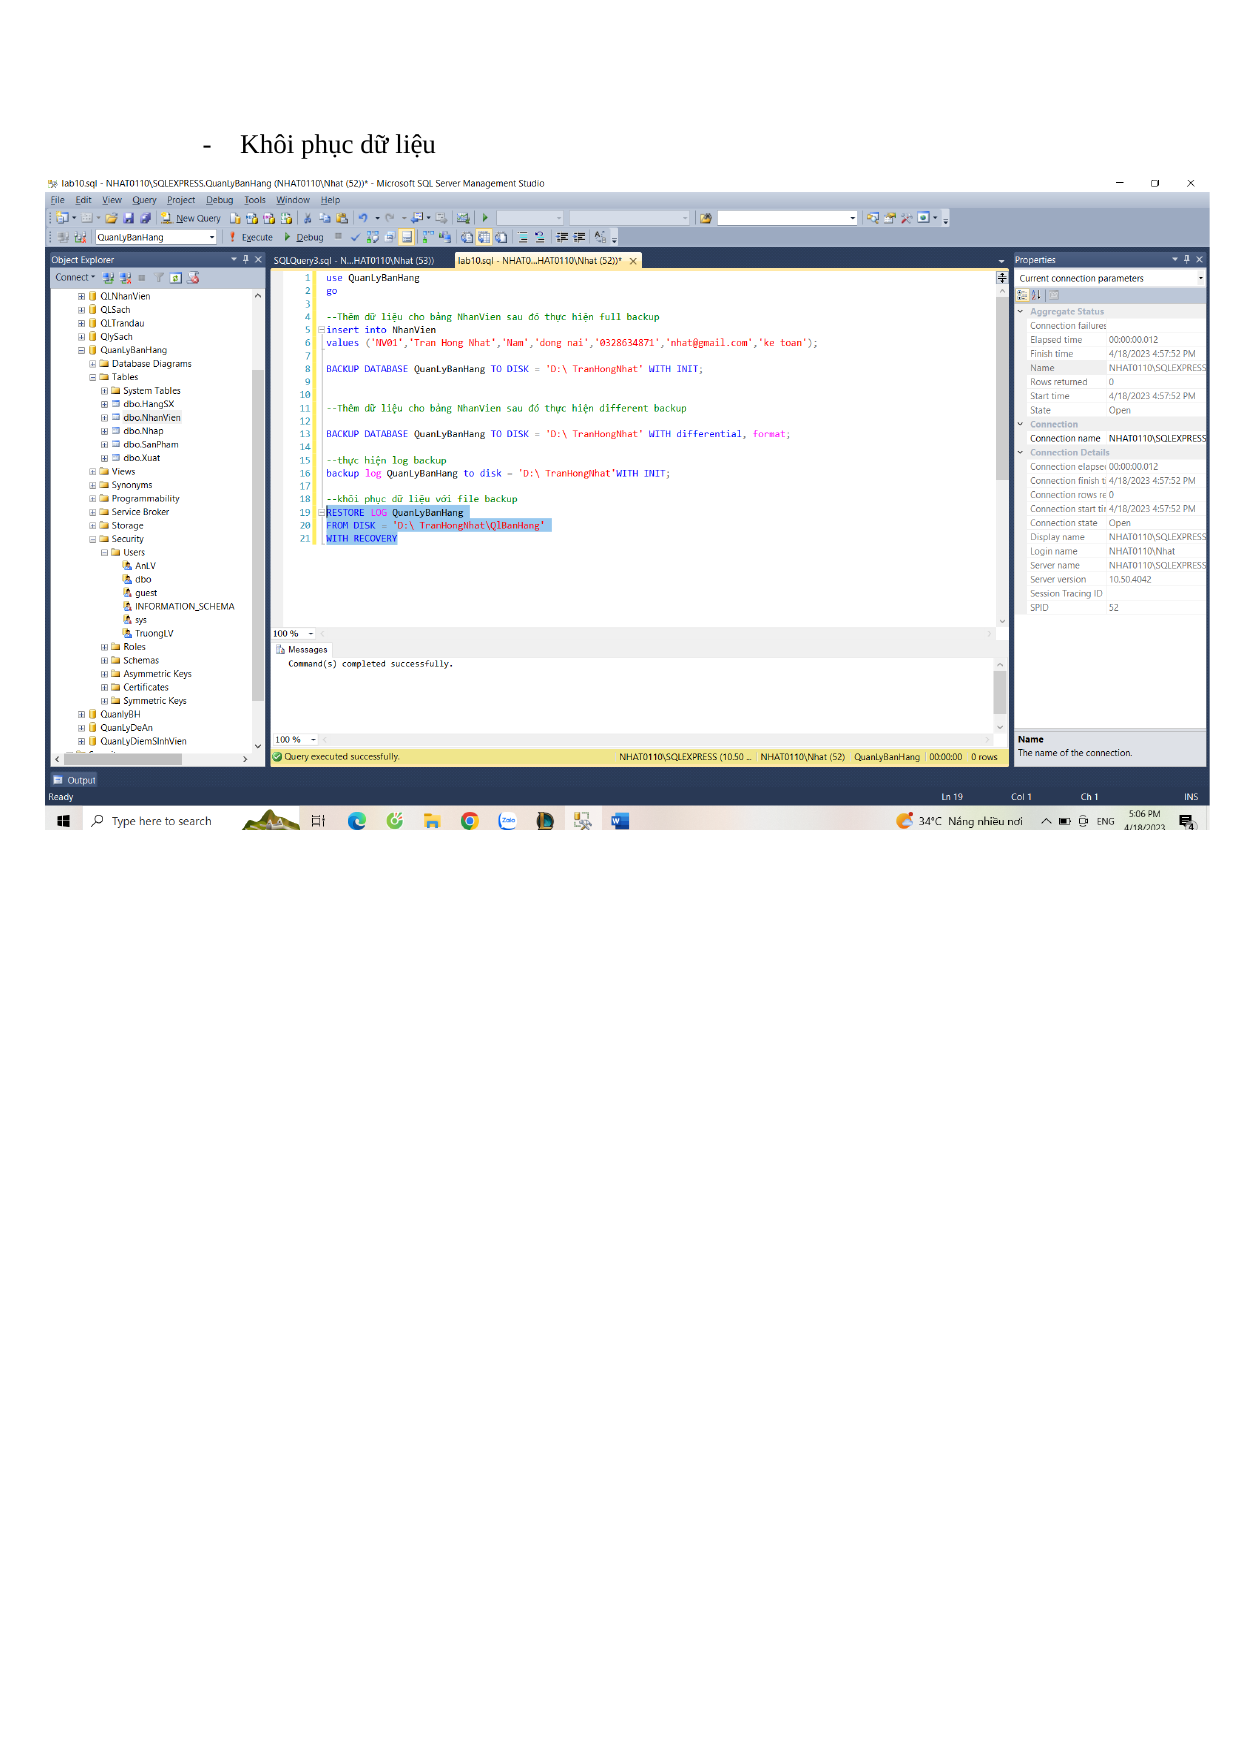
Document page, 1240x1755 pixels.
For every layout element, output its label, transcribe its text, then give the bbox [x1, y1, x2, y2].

list Khôi phục dữ liệu [202, 128, 1209, 159]
